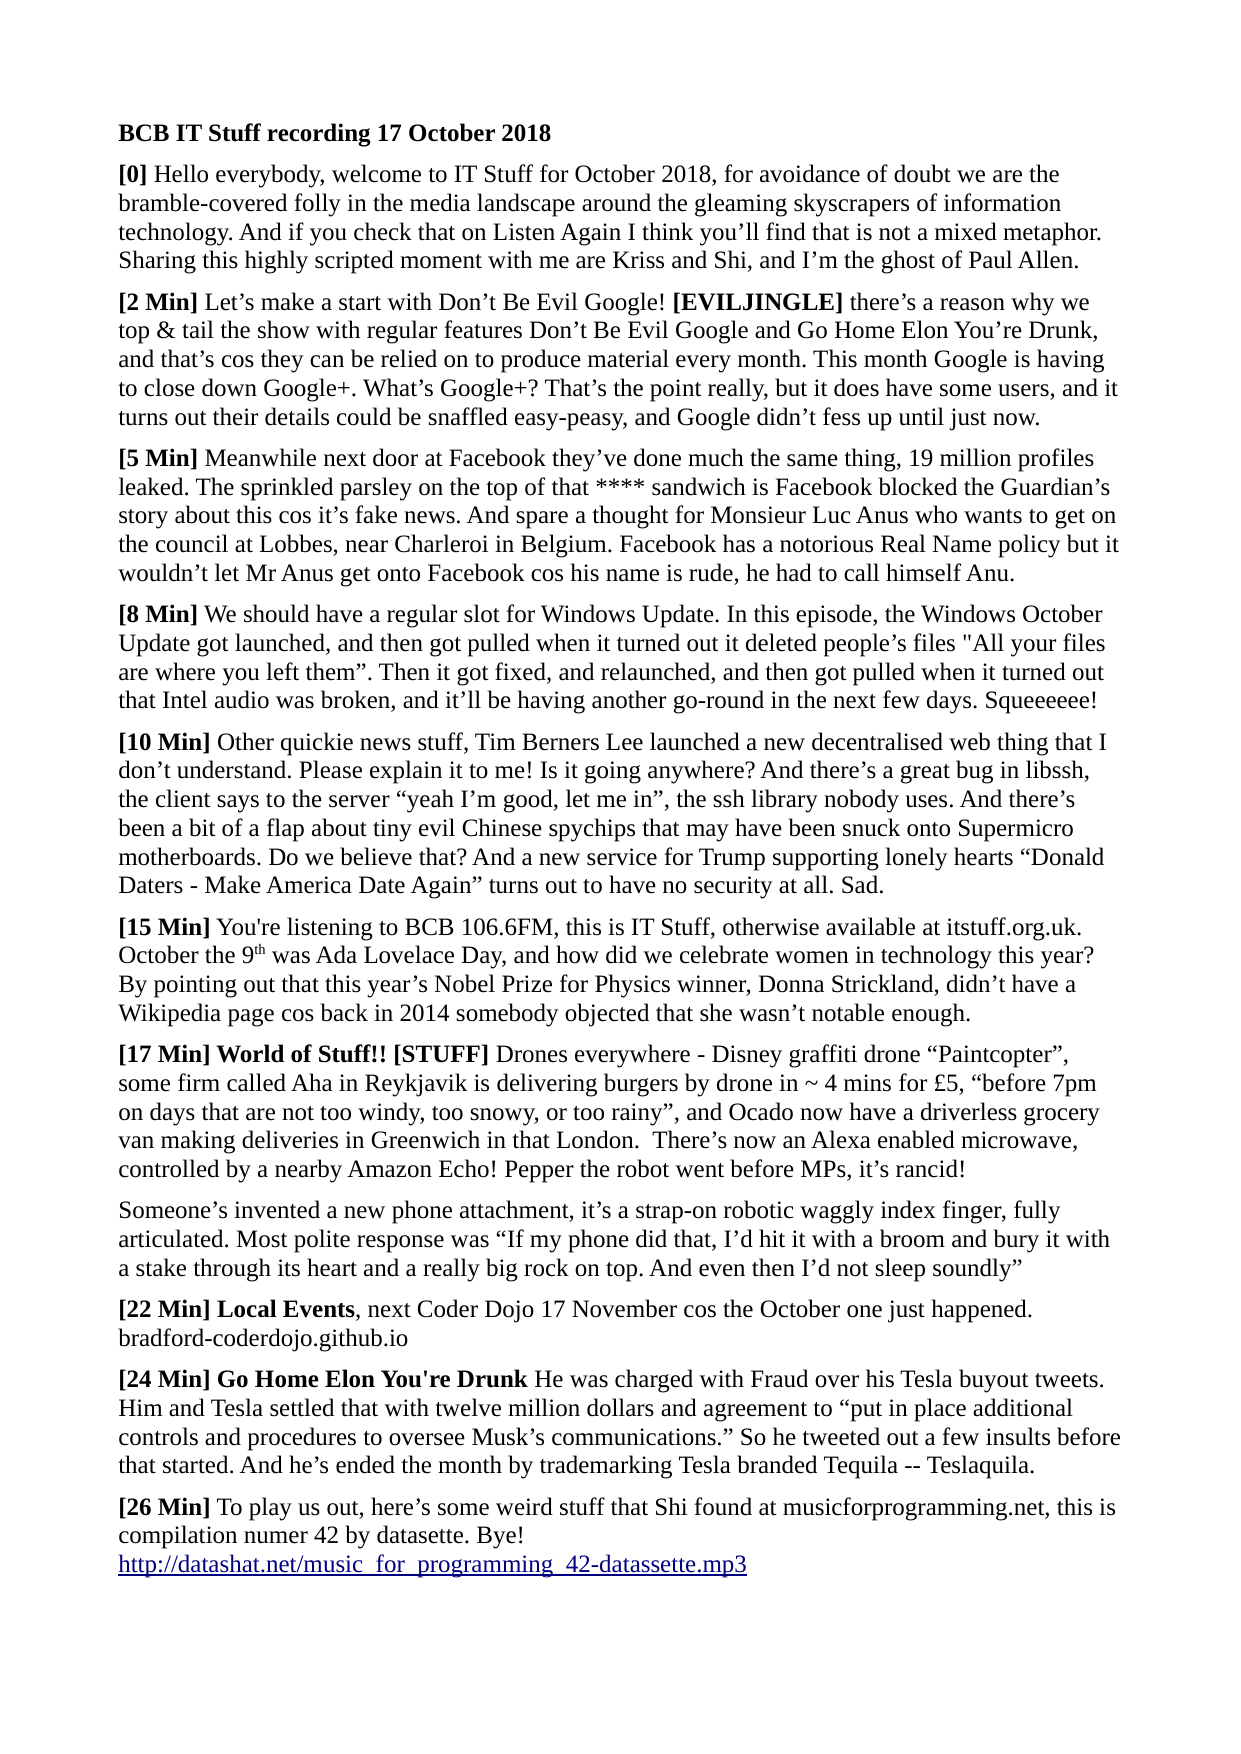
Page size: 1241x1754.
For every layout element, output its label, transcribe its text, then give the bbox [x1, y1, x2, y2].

text [15 Min] You're listening to BCB 106.6FM, this is IT Stuff, otherwise available at itstuff.org.uk. October the 9th was Ada Lovelace Day, and how did we celebrate women in technology this year? By pointing out that this year’s Nobel Prize for Physics winner, Donna Strickland, didn’t have a Wikipedia page cos back in 2014 somebody objected that she wasn’t notable enough. [118, 912, 1122, 1027]
text [0] Hello everybody, welcome to IT Stuff for October 2018, for avoidance of doubt we are the bramble-covered folly in the media landscape around the gleaming skyscrapers of information technology. And if you check that on Listen Again I think you’ll find that is not a mixed metaphor. Sharing this highly scripted moment with me are Kriss and Shi, and I’m the ghost of Paul Allen. [118, 159, 1122, 274]
text [10 Min] Other quickie news stuff, Tim Berners Lee launched a new decentralised web thing that I don’t understand. Please explain it to me! Is it going anywhere? And there’s a great bug in libssh, the client says to the server “yeah I’m good, let me in”, the ssh library nobody uses. And there’s been a bit of a flap about tiny evil Chinese spychips that may have been snuck onto Supermicro motherboards. Do we believe that? And a new service for Trump supporting lonely hearts “Donald Daters - Make America Date Again” turns out to have no security at all. Sad. [118, 727, 1122, 899]
text [5 Min] Meanwhile next door at Facebook they’ve done much the same thing, 19 million profiles leaked. The sprinkled parsley on the top of that **** sandwich is Facebook blocked the Guardian’s story about this cos it’s fake news. And spare a thought for Monsieur Luc Anus who wants to get on the council at Lobbes, near Charleroi in Belgium. Facebook has a notorious Real Name policy but it wouldn’t let Mr Anus get onto Facebook cos his name is rude, he had to call himself Anu. [118, 443, 1122, 587]
text [8 Min] We should have a regular slot for Windows Update. In this episode, the Windows October Update got launched, and then got pulled when it turned out it deleted people’s files "All your files are where you left them”. Then it got fixed, and relaunched, and then got pulled when it turned out that Intel audio was broken, and it’ll be having another go-round in the next few days. Squeeeeee! [118, 599, 1122, 714]
text BCB IT Stuff recording 17 October 2018 [118, 118, 1122, 147]
text [2 Min] Let’s make a start with Don’t Be Evil Google! [EVILJINGLE] there’s a reason why we top & tail the show with regular features Don’t Be Evil Google and Go Home Elon You’re Drunk, and that’s cos they can be relied on to produce material every month. This month Google is having to close down Google+. What’s Google+? That’s the point really, but it does have some users, and it turns out their details could be snaffled easy-peasy, and Google didn’t fess up until just now. [118, 287, 1122, 431]
text [22 Min] Local Events, next Coder Dojo 17 November cos the October one just happened. bradford-coderdojo.github.io [118, 1294, 1122, 1352]
text [26 Min] To play us out, here’s some weird stuff that Shi found at musicforprogramming.net, this is compilation numer 42 by datasette. Bye! http://datashat.net/music_for_programming_42-datassette.mp3 [118, 1492, 1122, 1578]
text Someone’s invented a new phone attachment, it’s a strap-on robotic waggly index finger, fully articulated. Most polite response was “If my phone did that, I’d hit it with a broom and bury it with a stake through its heart and a really big rock on top. And even then I’d not sleep soundly” [118, 1196, 1122, 1282]
text [17 Min] World of Stuff!! [STUFF] Drones everywhere - Disney graffiti drone “Paintcopter”, some firm called Aha in Reykjavik is delivering burgers by drone in ~ 4 mins for £5, “before 7pm on days that are not too windy, too snowy, or too rainy”, and Ocado now have a driverless grocery van making deliveries in Greenwich in that London. There’s now an Alexa enabled microwave, controlled by a nearby Amazon Echo! Pepper the robot went before MPs, it’s rancid! [118, 1039, 1122, 1183]
text [24 Min] Go Home Elon You're Drunk He was charged with Fraud over his Tesla buyout tweets. Him and Tesla settled that with twelve million dollars and agreement to “put in place additional controls and procedures to oversee Musk’s communications.” So he tweeted out a few insults before that started. And he’s ended the month by trademarking Tesla branded Tequila -- Teslaquila. [118, 1364, 1122, 1479]
